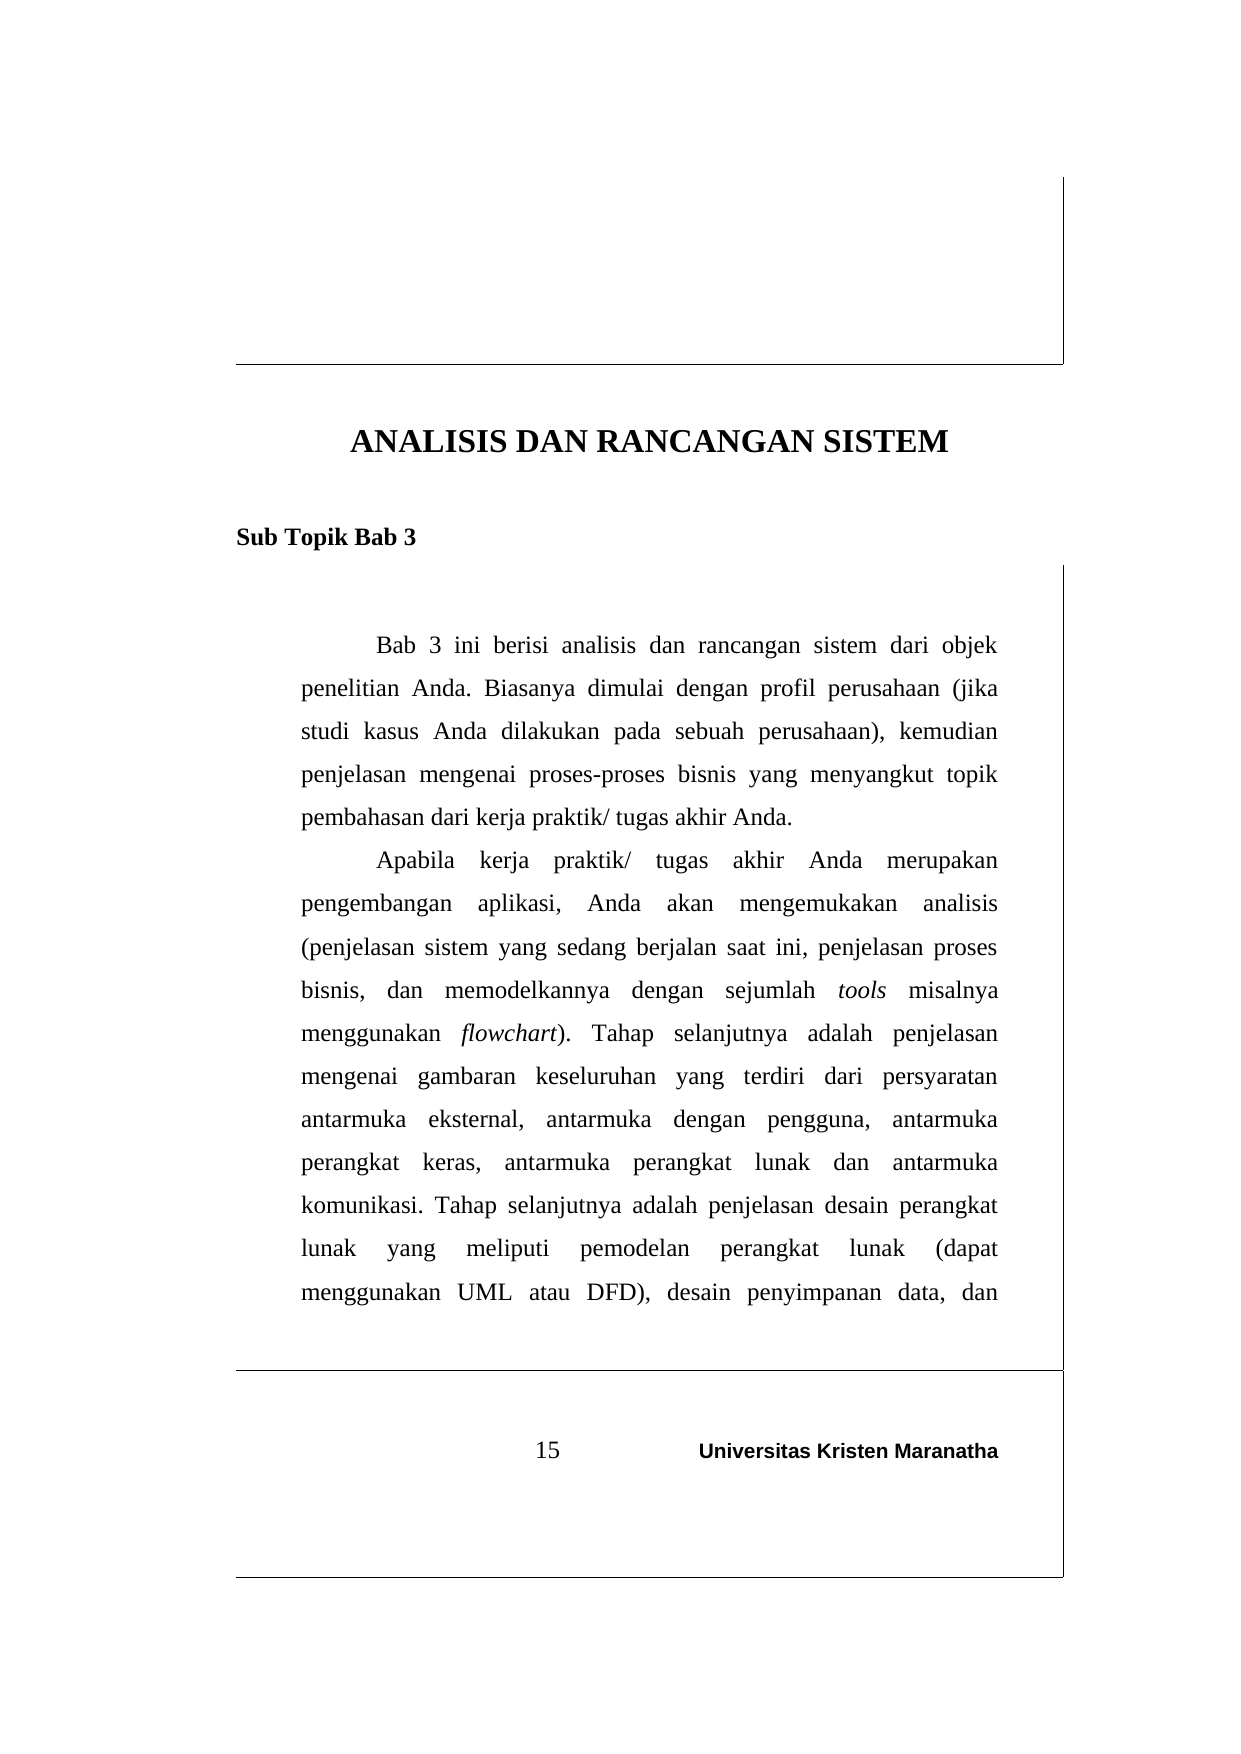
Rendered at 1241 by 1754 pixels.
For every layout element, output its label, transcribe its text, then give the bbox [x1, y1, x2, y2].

text Bab 3 ini berisi analisis dan rancangan sistem dari objek penelitian Anda. Biasanya dimulai dengan profil perusahaan (jika studi kasus Anda dilakukan pada sebuah perusahaan), kemudian penjelasan mengenai proses-proses bisnis yang menyangkut topik pembahasan dari kerja praktik/ tugas akhir Anda. [236, 565, 1063, 781]
subtitle Sub Topik Bab 3 [236, 522, 1063, 551]
subtitle ANALISIS DAN RANCANGAN SISTEM [236, 364, 1063, 460]
text Apabila kerja praktik/ tugas akhir Anda merupakan pengembangan aplikasi, Anda akan mengemukakan analisis (penjelasan sistem yang sedang berjalan saat ini, penjelasan proses bisnis, dan memodelkannya dengan sejumlah tools misalnya menggunakan flowchart). Tahap selanjutnya adalah penjelasan mengenai gambaran keseluruhan yang terdiri dari persyaratan antarmuka eksternal, antarmuka dengan pengguna, antarmuka perangkat keras, antarmuka perangkat lunak dan antarmuka komunikasi. Tahap selanjutnya adalah penjelasan desain perangkat lunak yang meliputi pemodelan perangkat lunak (dapat menggunakan UML atau DFD), desain penyimpanan data, dan desain antarmuka. Bila Anda menggunakan DFD, maka lengkapi dengan diagram konteks, DFD level 1, 2, dst., process specification, dan data dictionary. Bila menggunakan UML, lengkapi dengan use case, activity, sequence, dan class diagram (bisa bertambah sesuai kebutuhan). [236, 781, 1063, 1370]
